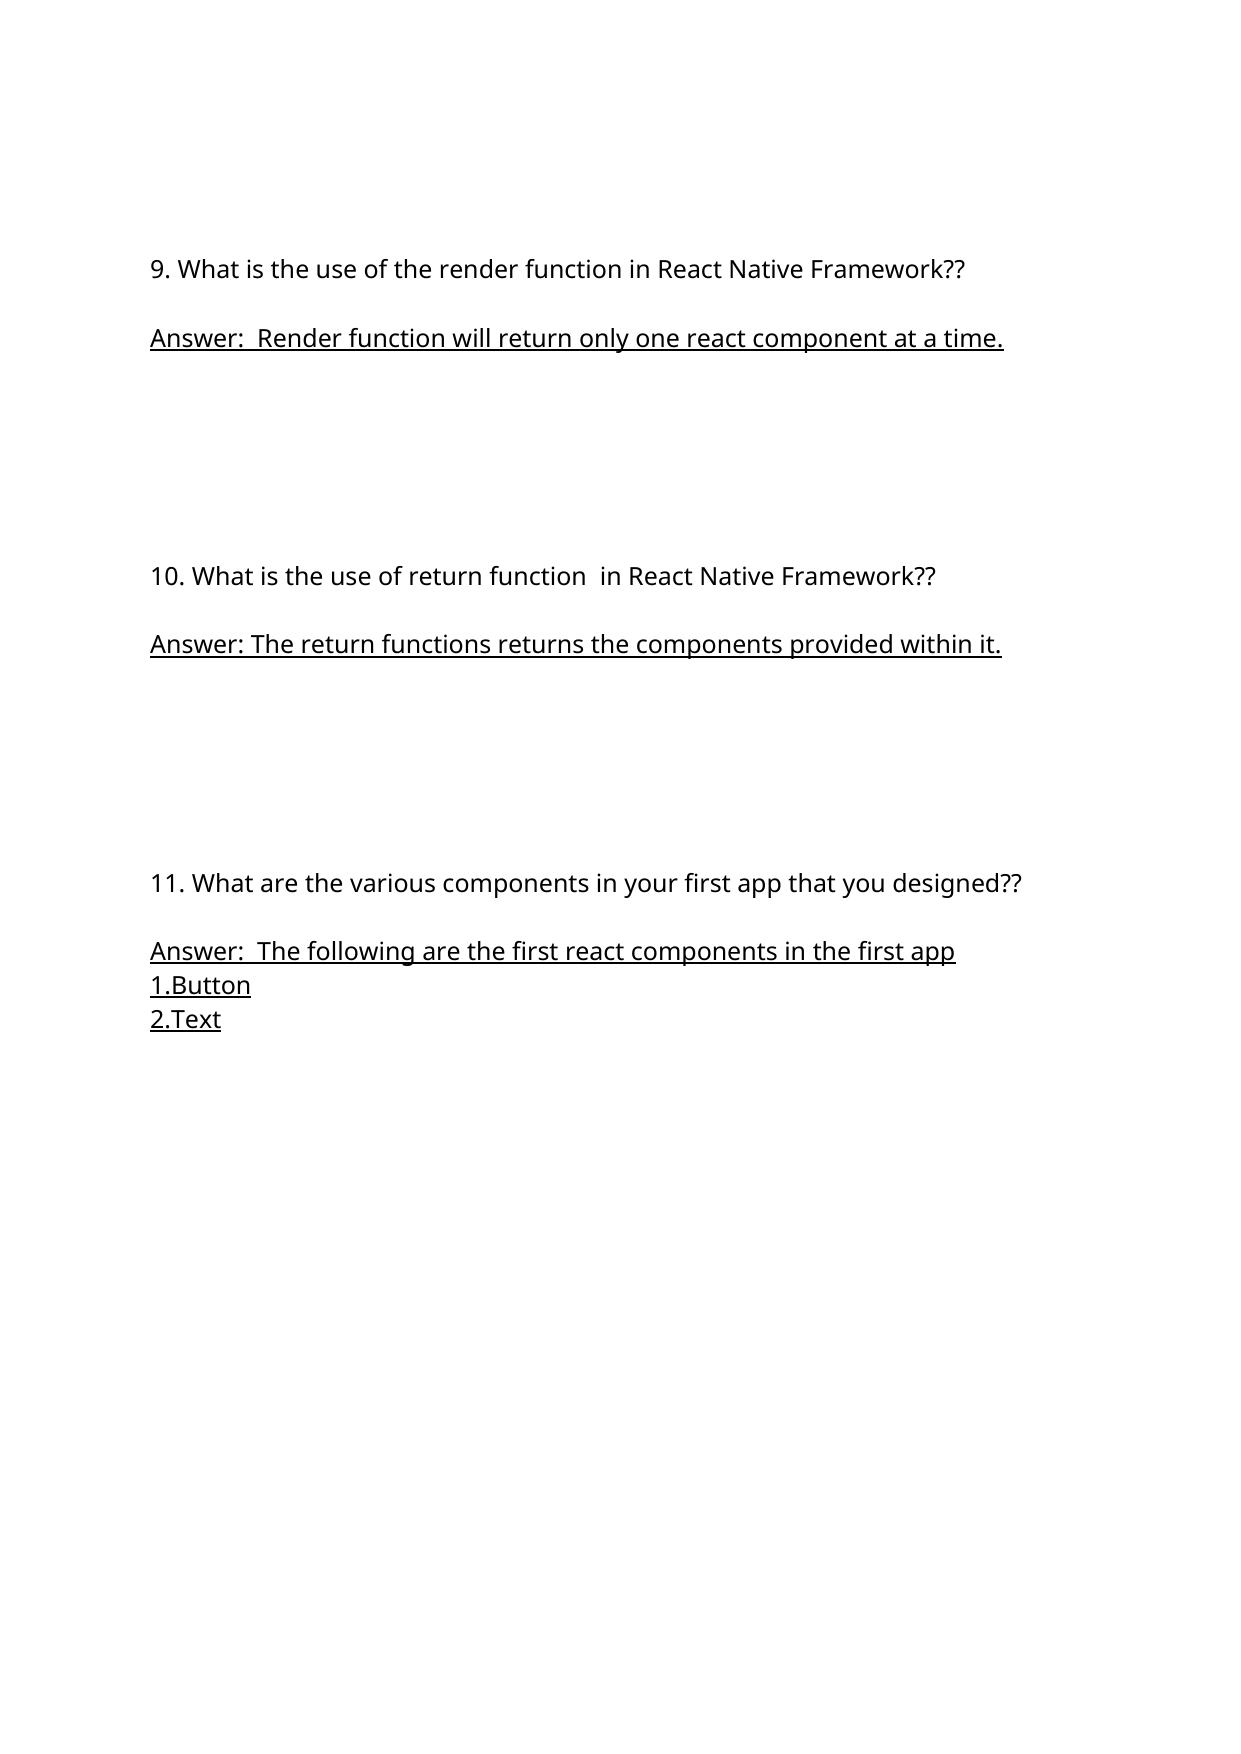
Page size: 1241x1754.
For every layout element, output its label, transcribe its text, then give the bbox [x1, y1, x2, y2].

text Answer: The following are the first react components in the first app [150, 933, 1090, 967]
text 11. What are the various components in your first app that you designed?? [150, 865, 1090, 899]
text Answer: Render function will return only one react component at a time. [150, 320, 1090, 354]
text 1.Button [150, 967, 1090, 1002]
text 10. What is the use of return function in React Native Framework?? [150, 559, 1090, 593]
text Answer: The return functions returns the components provided within it. [150, 627, 1090, 661]
text 2.Text [150, 1002, 1090, 1036]
text 9. What is the use of the render function in React Native Framework?? [150, 252, 1090, 286]
